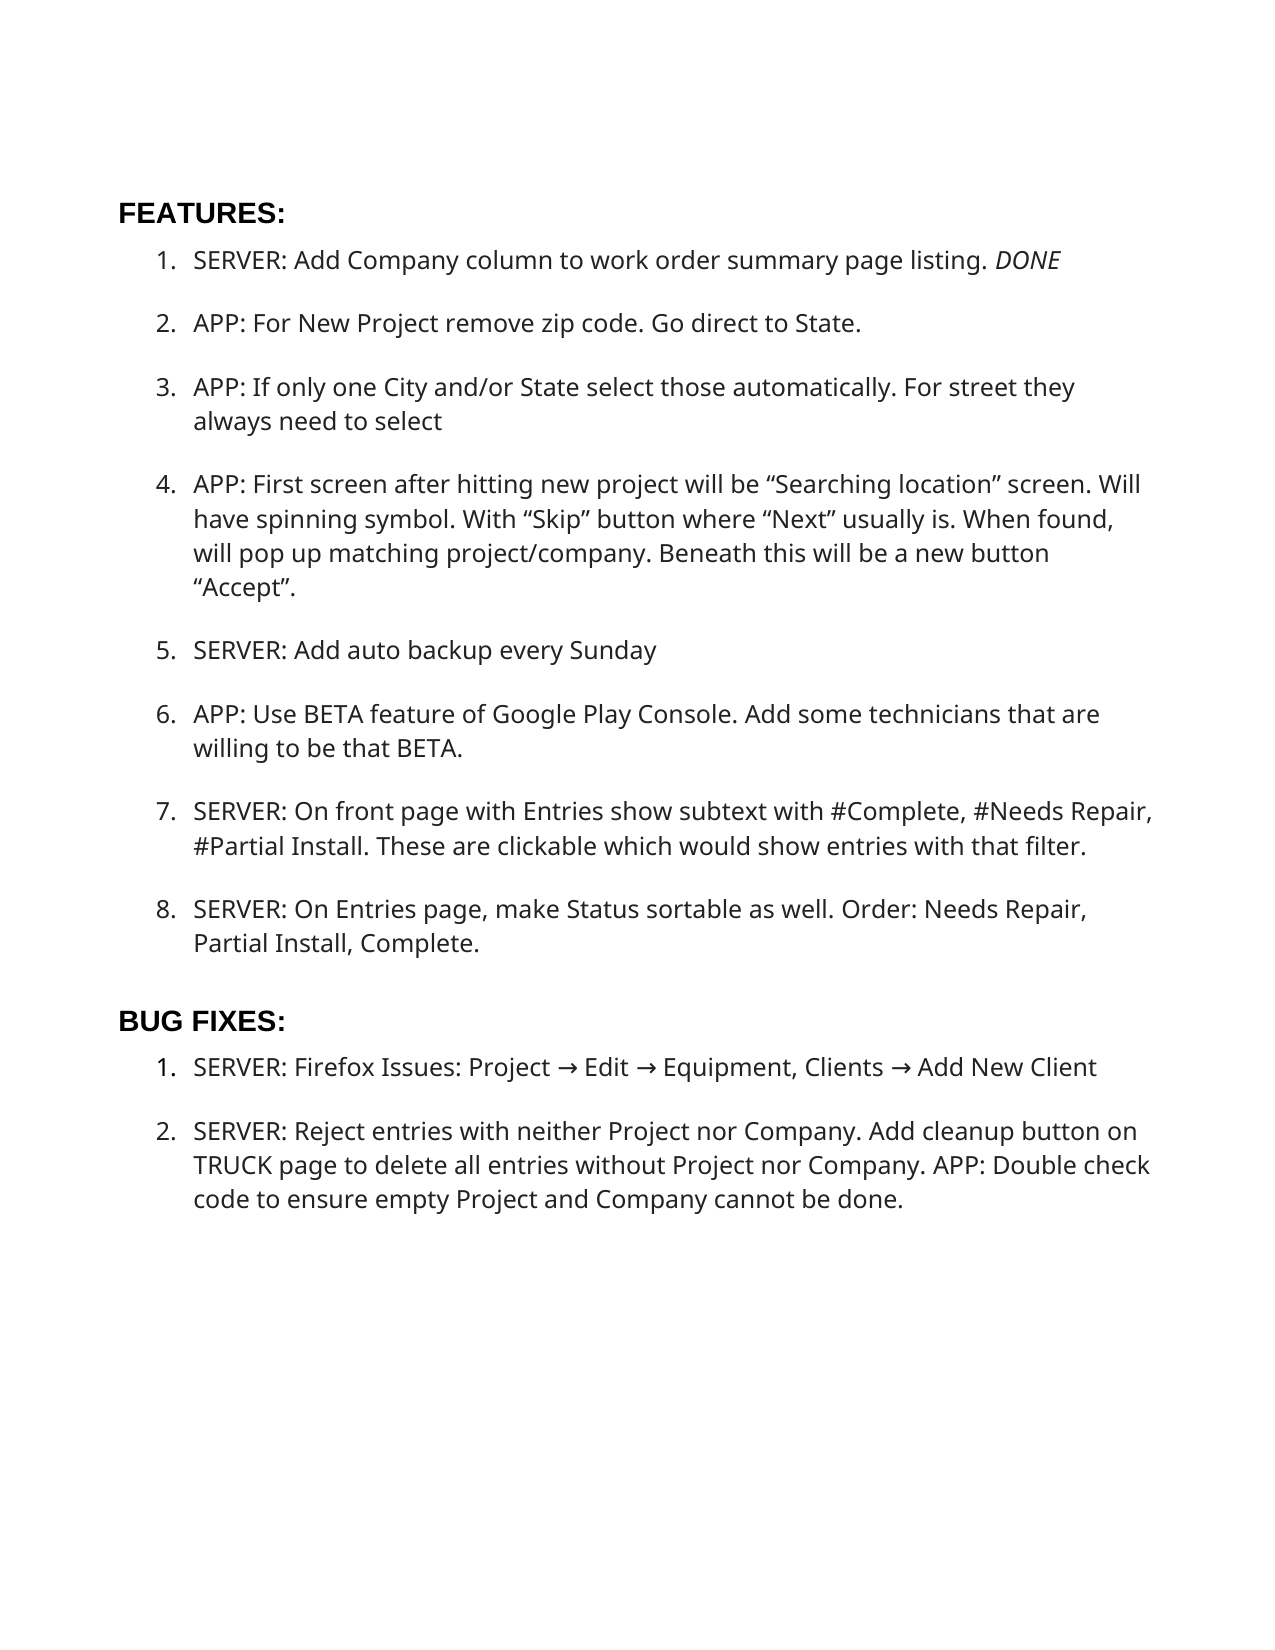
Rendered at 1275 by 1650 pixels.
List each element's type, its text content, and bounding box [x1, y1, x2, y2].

subtitle BUG FIXES: [118, 1004, 1157, 1038]
list SERVER: Add Company column to work order summary page listing. DONE [156, 242, 1157, 277]
list SERVER: Add auto backup every Sunday [156, 633, 1157, 667]
list SERVER: On front page with Entries show subtext with #Complete, #Needs Repair, #Partial Install. These are clickable which would show entries with that filter. [156, 794, 1157, 862]
list APP: First screen after hitting new project will be “Searching location” screen. Will have spinning symbol. With “Skip” button where “Next” usually is. When found, will pop up matching project/company. Beneath this will be a new button “Accept”. [156, 467, 1157, 603]
subtitle FEATURES: [118, 196, 1157, 230]
list APP: For New Project remove zip code. Go direct to State. [156, 306, 1157, 340]
list SERVER: Firefox Issues: Project → Edit → Equipment, Clients → Add New Client [156, 1050, 1157, 1084]
list APP: If only one City and/or State select those automatically. For street they always need to select [156, 369, 1157, 438]
list SERVER: Reject entries with neither Project nor Company. Add cleanup button on TRUCK page to delete all entries without Project nor Company. APP: Double check code to ensure empty Project and Company cannot be done. [156, 1114, 1157, 1216]
list SERVER: On Entries page, make Status sortable as well. Order: Needs Repair, Partial Install, Complete. [156, 892, 1157, 960]
list APP: Use BETA feature of Google Play Console. Add some technicians that are willing to be that BETA. [156, 696, 1157, 764]
